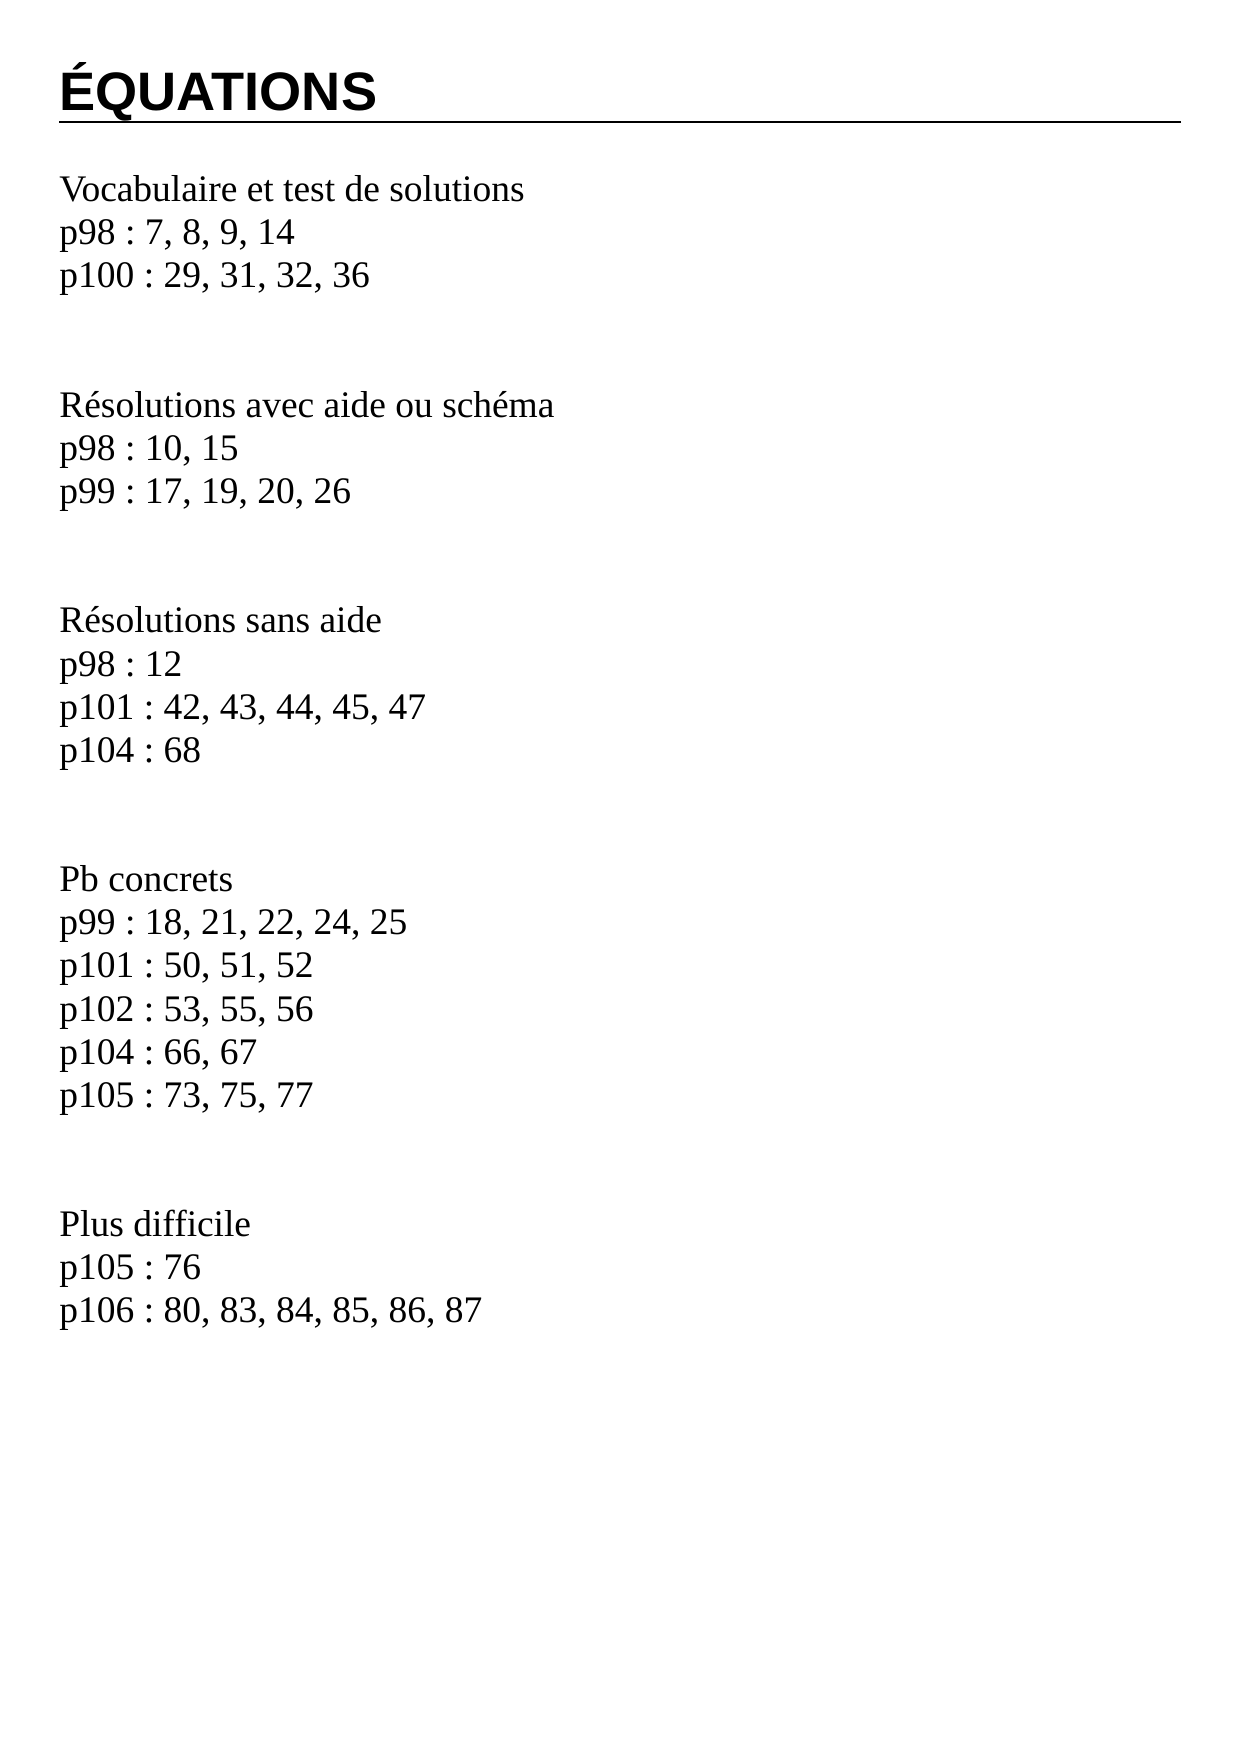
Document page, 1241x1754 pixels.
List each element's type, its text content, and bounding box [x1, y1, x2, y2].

text Pb concrets [59, 857, 1181, 900]
text p98 : 12 [59, 641, 1181, 684]
text Vocabulaire et test de solutions [59, 167, 1181, 210]
text p105 : 76 [59, 1245, 1181, 1288]
text p104 : 68 [59, 727, 1181, 770]
text Résolutions avec aide ou schéma [59, 382, 1181, 425]
text p106 : 80, 83, 84, 85, 86, 87 [59, 1288, 1181, 1331]
text p102 : 53, 55, 56 [59, 986, 1181, 1029]
text p101 : 42, 43, 44, 45, 47 [59, 684, 1181, 727]
text p99 : 18, 21, 22, 24, 25 [59, 900, 1181, 943]
text p99 : 17, 19, 20, 26 [59, 468, 1181, 512]
text p98 : 7, 8, 9, 14 [59, 210, 1181, 253]
text Équations [59, 59, 1181, 121]
text p98 : 10, 15 [59, 425, 1181, 468]
text p100 : 29, 31, 32, 36 [59, 253, 1181, 296]
text Résolutions sans aide [59, 598, 1181, 641]
text p105 : 73, 75, 77 [59, 1072, 1181, 1115]
text Plus difficile [59, 1202, 1181, 1245]
text p101 : 50, 51, 52 [59, 943, 1181, 986]
text p104 : 66, 67 [59, 1029, 1181, 1072]
